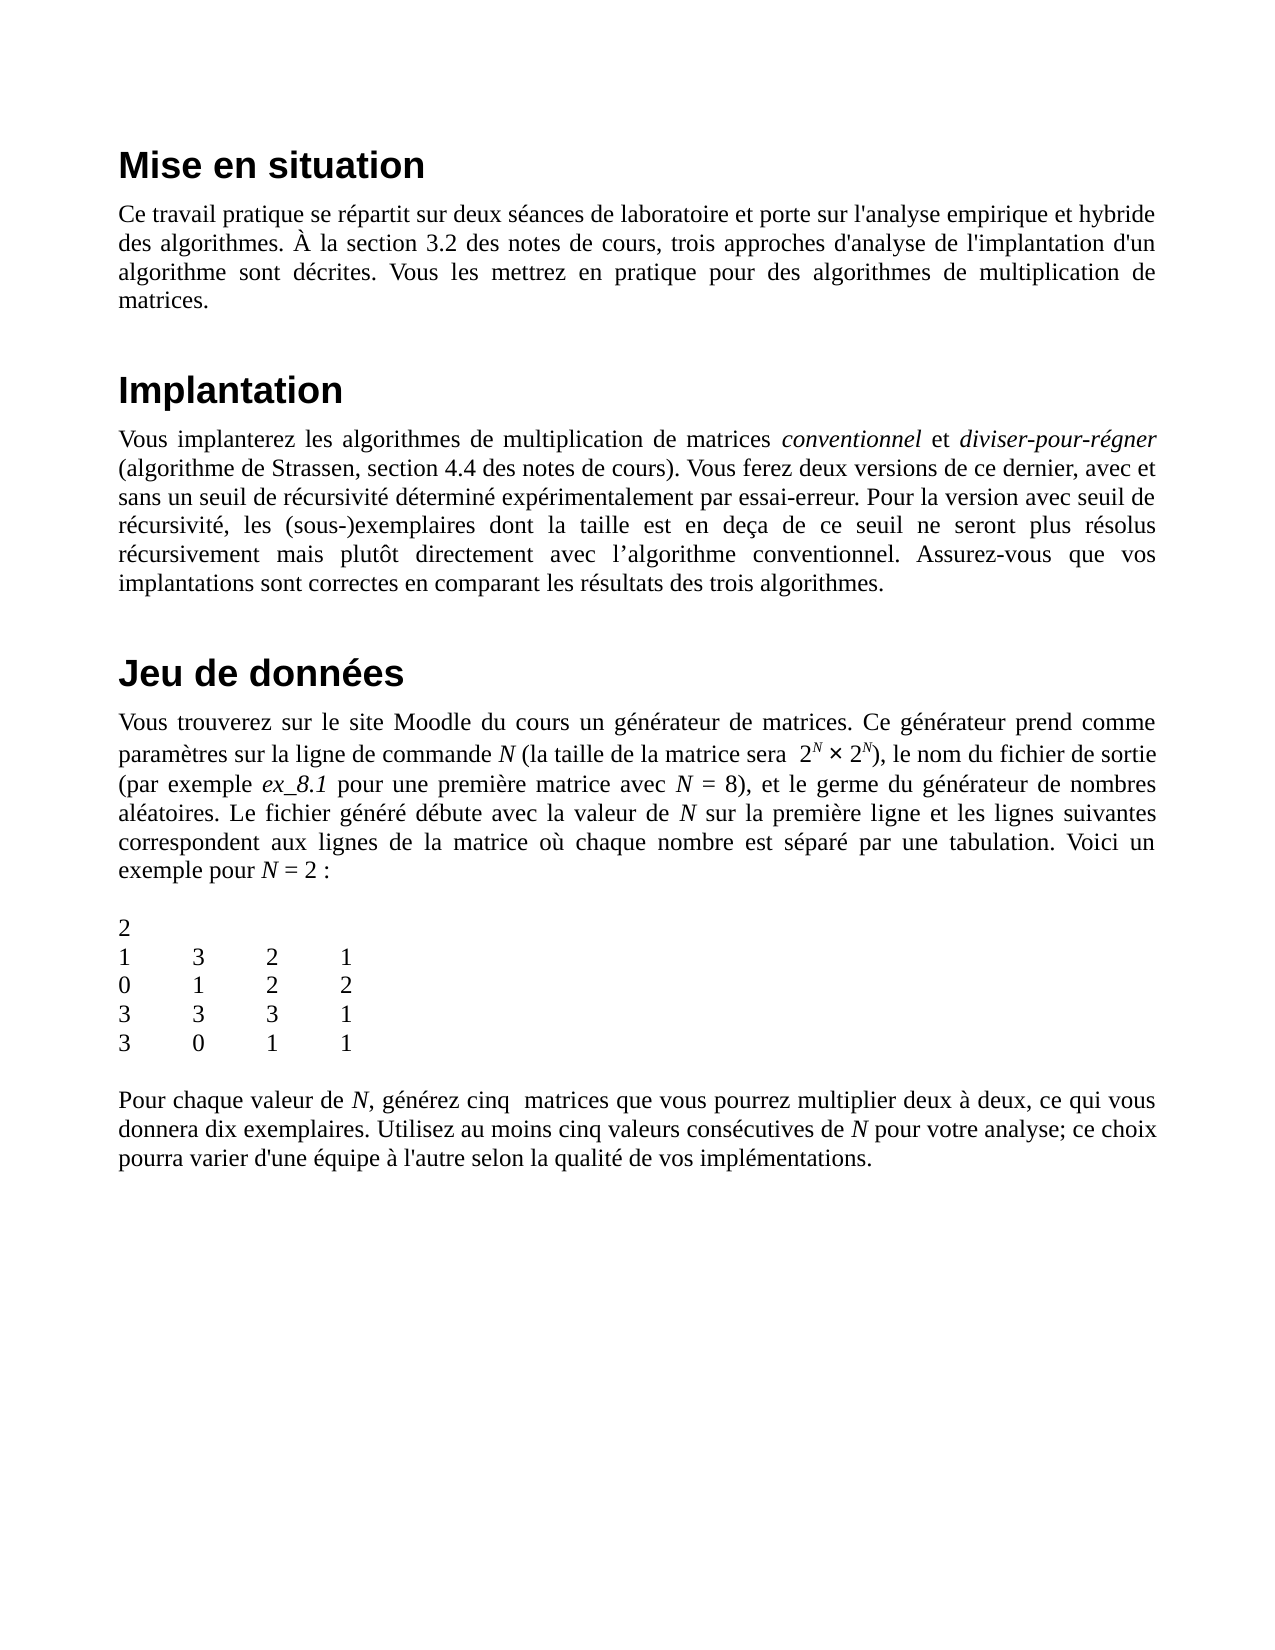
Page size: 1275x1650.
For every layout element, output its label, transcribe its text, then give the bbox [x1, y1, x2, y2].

text 2 [118, 913, 1157, 942]
text 0 1 2 2 [118, 971, 1157, 999]
text 1 3 2 1 [118, 942, 1157, 971]
text 3 0 1 1 [118, 1028, 1157, 1057]
subtitle Jeu de données [118, 650, 1157, 694]
subtitle Mise en situation [118, 143, 1157, 187]
text Pour chaque valeur de N, générez cinq matrices que vous pourrez multiplier deux à deux, ce qui vous donnera dix exemplaires. Utilisez au moins cinq valeurs consécutives de N pour votre analyse; ce choix pourra varier d'une équipe à l'autre selon la qualité de vos implémentations. [118, 1086, 1157, 1172]
subtitle Implantation [118, 368, 1157, 412]
text Vous trouverez sur le site Moodle du cours un générateur de matrices. Ce générateur prend comme paramètres sur la ligne de commande N (la taille de la matrice sera 2N × 2N), le nom du fichier de sortie (par exemple ex_8.1 pour une première matrice avec N = 8), et le germe du générateur de nombres aléatoires. Le fichier généré débute avec la valeur de N sur la première ligne et les lignes suivantes correspondent aux lignes de la matrice où chaque nombre est séparé par une tabulation. Voici un exemple pour N = 2 : [118, 707, 1157, 884]
text 3 3 3 1 [118, 999, 1157, 1028]
text Ce travail pratique se répartit sur deux séances de laboratoire et porte sur l'analyse empirique et hybride des algorithmes. À la section 3.2 des notes de cours, trois approches d'analyse de l'implantation d'un algorithme sont décrites. Vous les mettrez en pratique pour des algorithmes de multiplication de matrices. [118, 199, 1157, 314]
text Vous implanterez les algorithmes de multiplication de matrices conventionnel et diviser-pour-régner (algorithme de Strassen, section 4.4 des notes de cours). Vous ferez deux versions de ce dernier, avec et sans un seuil de récursivité déterminé expérimentalement par essai-erreur. Pour la version avec seuil de récursivité, les (sous-)exemplaires dont la taille est en deça de ce seuil ne seront plus résolus récursivement mais plutôt directement avec l’algorithme conventionnel. Assurez-vous que vos implantations sont correctes en comparant les résultats des trois algorithmes. [118, 424, 1157, 597]
